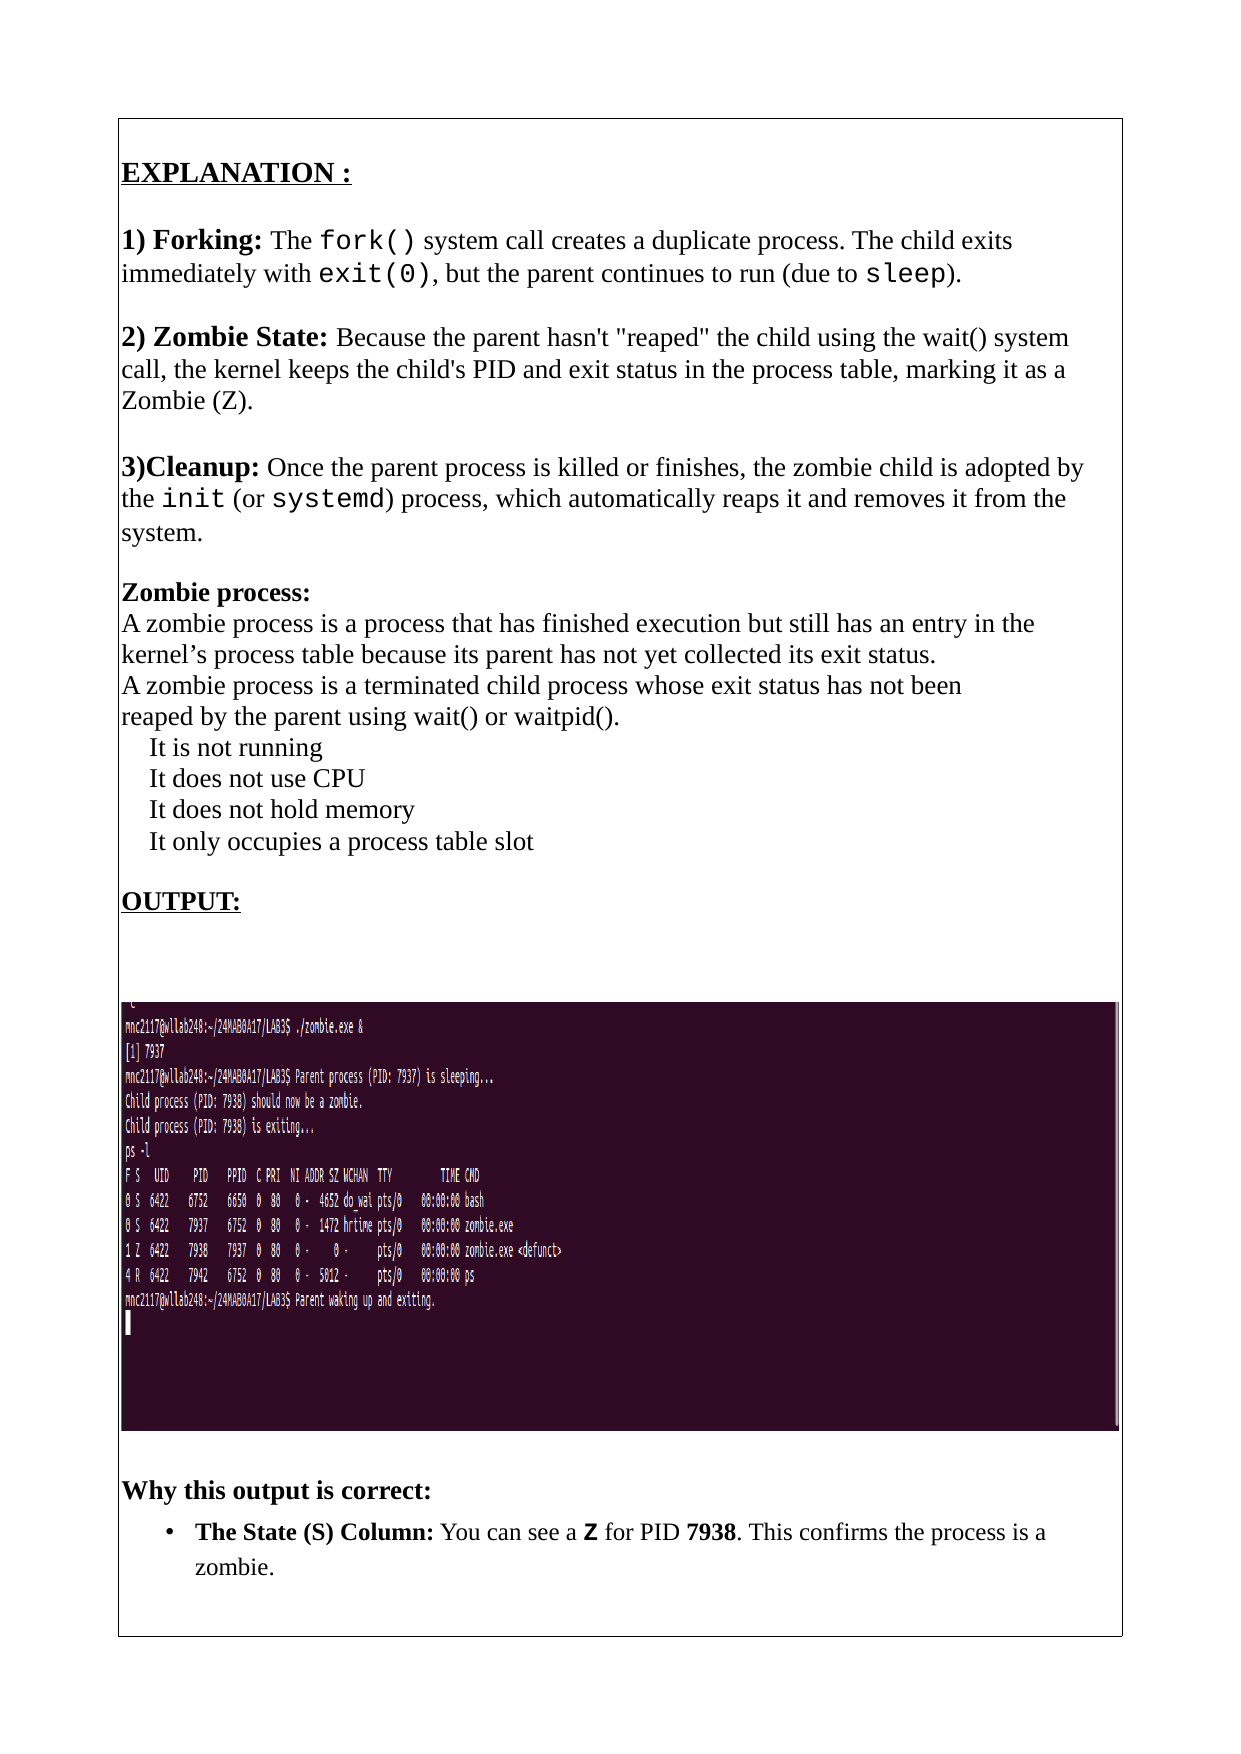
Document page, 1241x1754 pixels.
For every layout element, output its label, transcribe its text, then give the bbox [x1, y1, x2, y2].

text 3)Cleanup: Once the parent process is killed or finishes, the zombie child is adopted by the init (or systemd) process, which automatically reaps it and removes it from the system. [121, 449, 1119, 547]
text  It does not hold memory [121, 794, 1119, 825]
text  It only occupies a process table slot [121, 825, 1119, 856]
text 2) Zombie State: Because the parent hasn't "reaped" the child using the wait() system call, the kernel keeps the child's PID and exit status in the process table, marking it as a Zombie (Z). [121, 319, 1119, 415]
text  It is not running [121, 731, 1119, 762]
text  It does not use CPU [121, 762, 1119, 794]
text 1) Forking: The fork() system call creates a duplicate process. The child exits immediately with exit(0), but the parent continues to run (due to sleep). [121, 222, 1119, 291]
list The State (S) Column: You can see a Z for PID 7938. This confirms the process is a zombie. [165, 1517, 1119, 1581]
text A zombie process is a process that has finished execution but still has an entry in the [121, 607, 1119, 638]
text reaped by the parent using wait() or waitpid(). [121, 700, 1119, 731]
text OUTPUT: [121, 885, 1119, 916]
subtitle Why this output is correct: [121, 1474, 1119, 1505]
text kernel’s process table because its parent has not yet collected its exit status. [121, 638, 1119, 669]
picture [121, 1002, 1119, 1431]
text EXPLANATION : [121, 155, 1119, 188]
text A zombie process is a terminated child process whose exit status has not been [121, 669, 1119, 700]
text Zombie process: [121, 576, 1119, 607]
